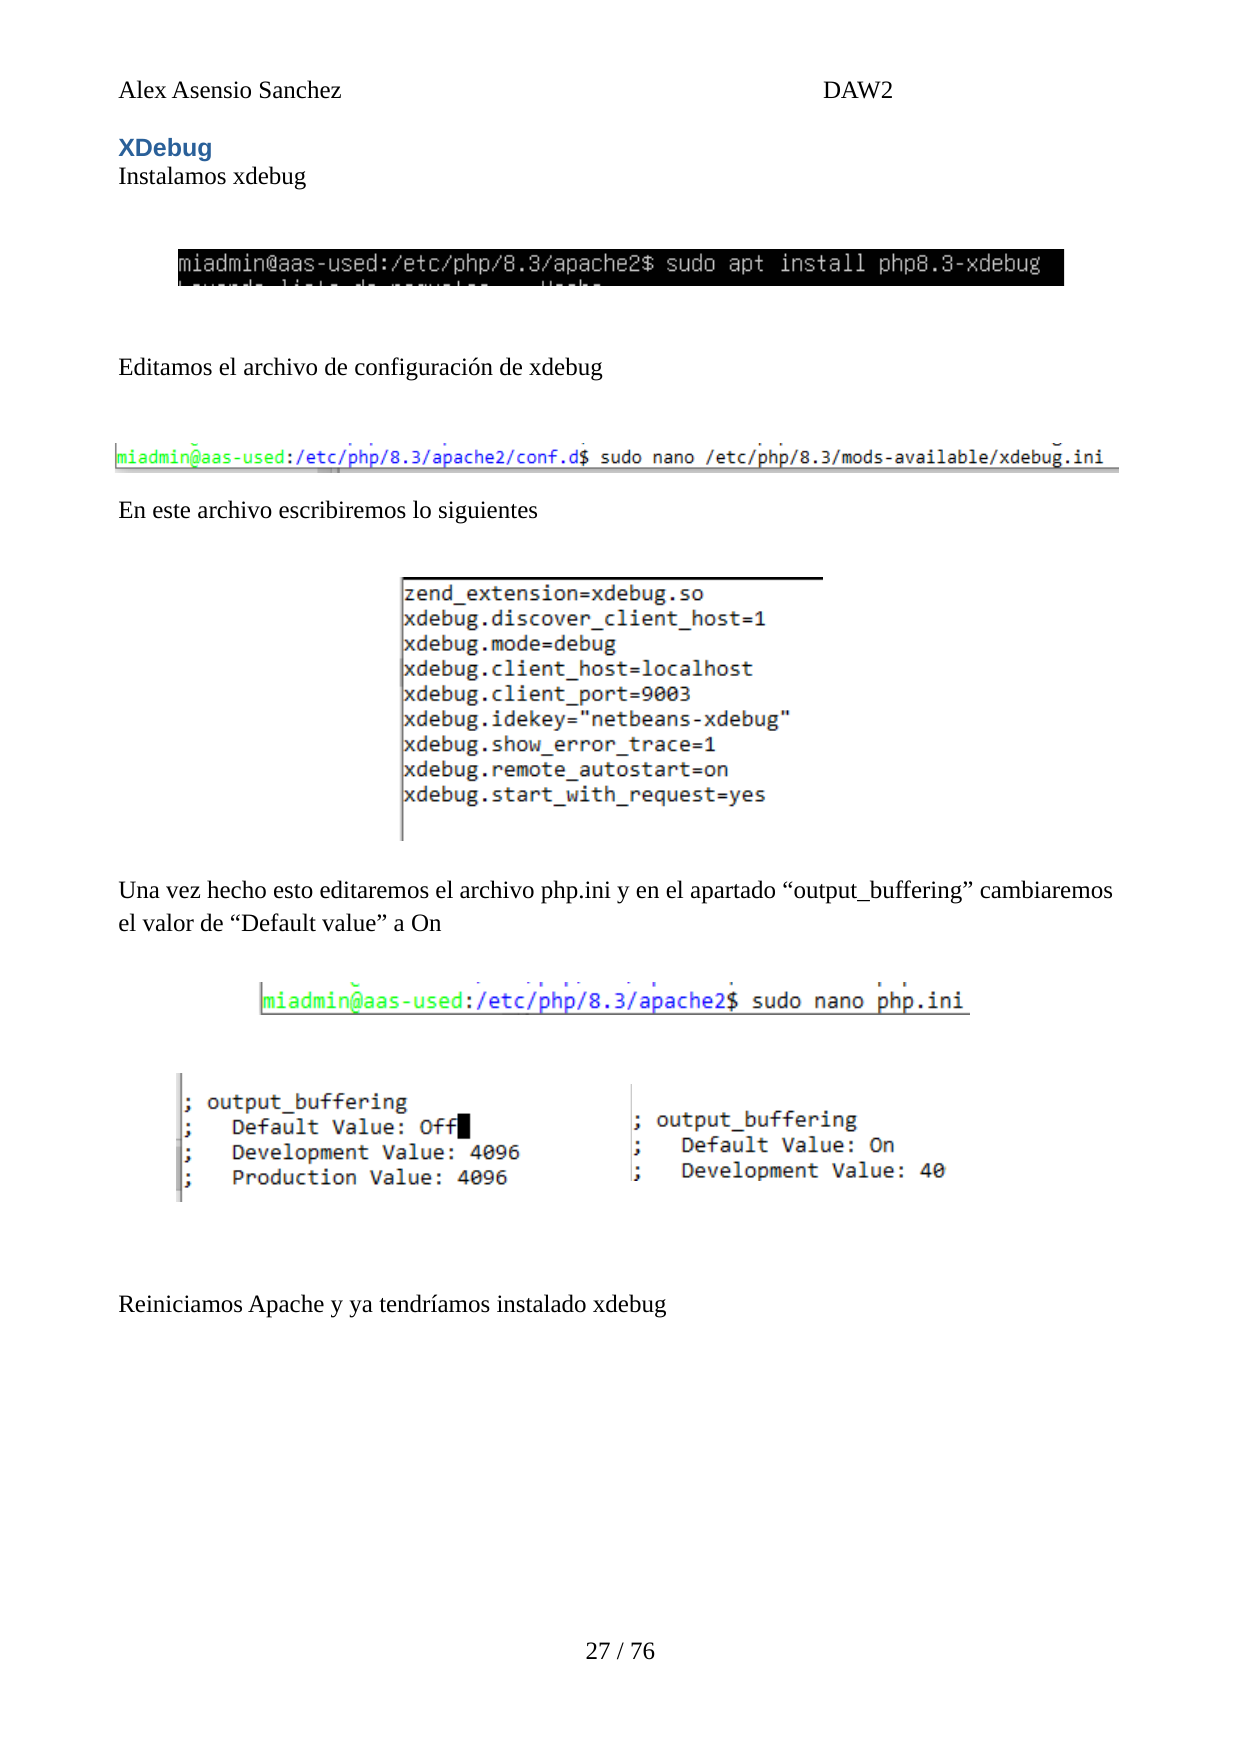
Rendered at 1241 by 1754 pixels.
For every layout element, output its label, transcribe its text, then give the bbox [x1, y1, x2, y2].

text Reiniciamos Apache y ya tendríamos instalado xdebug [118, 1289, 1122, 1318]
text En este archivo escribiremos lo siguientes [118, 495, 1122, 523]
picture [630, 1084, 947, 1181]
picture [176, 1073, 569, 1202]
text Instalamos xdebug [118, 161, 1122, 190]
picture [114, 443, 1119, 473]
text Editamos el archivo de configuración de xdebug [118, 352, 1122, 381]
picture [178, 249, 1065, 286]
subtitle XDebug [118, 133, 1122, 161]
picture [258, 982, 970, 1015]
text Una vez hecho esto editaremos el archivo php.ini y en el apartado “output_buffering” cambiaremos el valor de “Default value” a On [118, 876, 1122, 937]
picture [399, 577, 823, 841]
